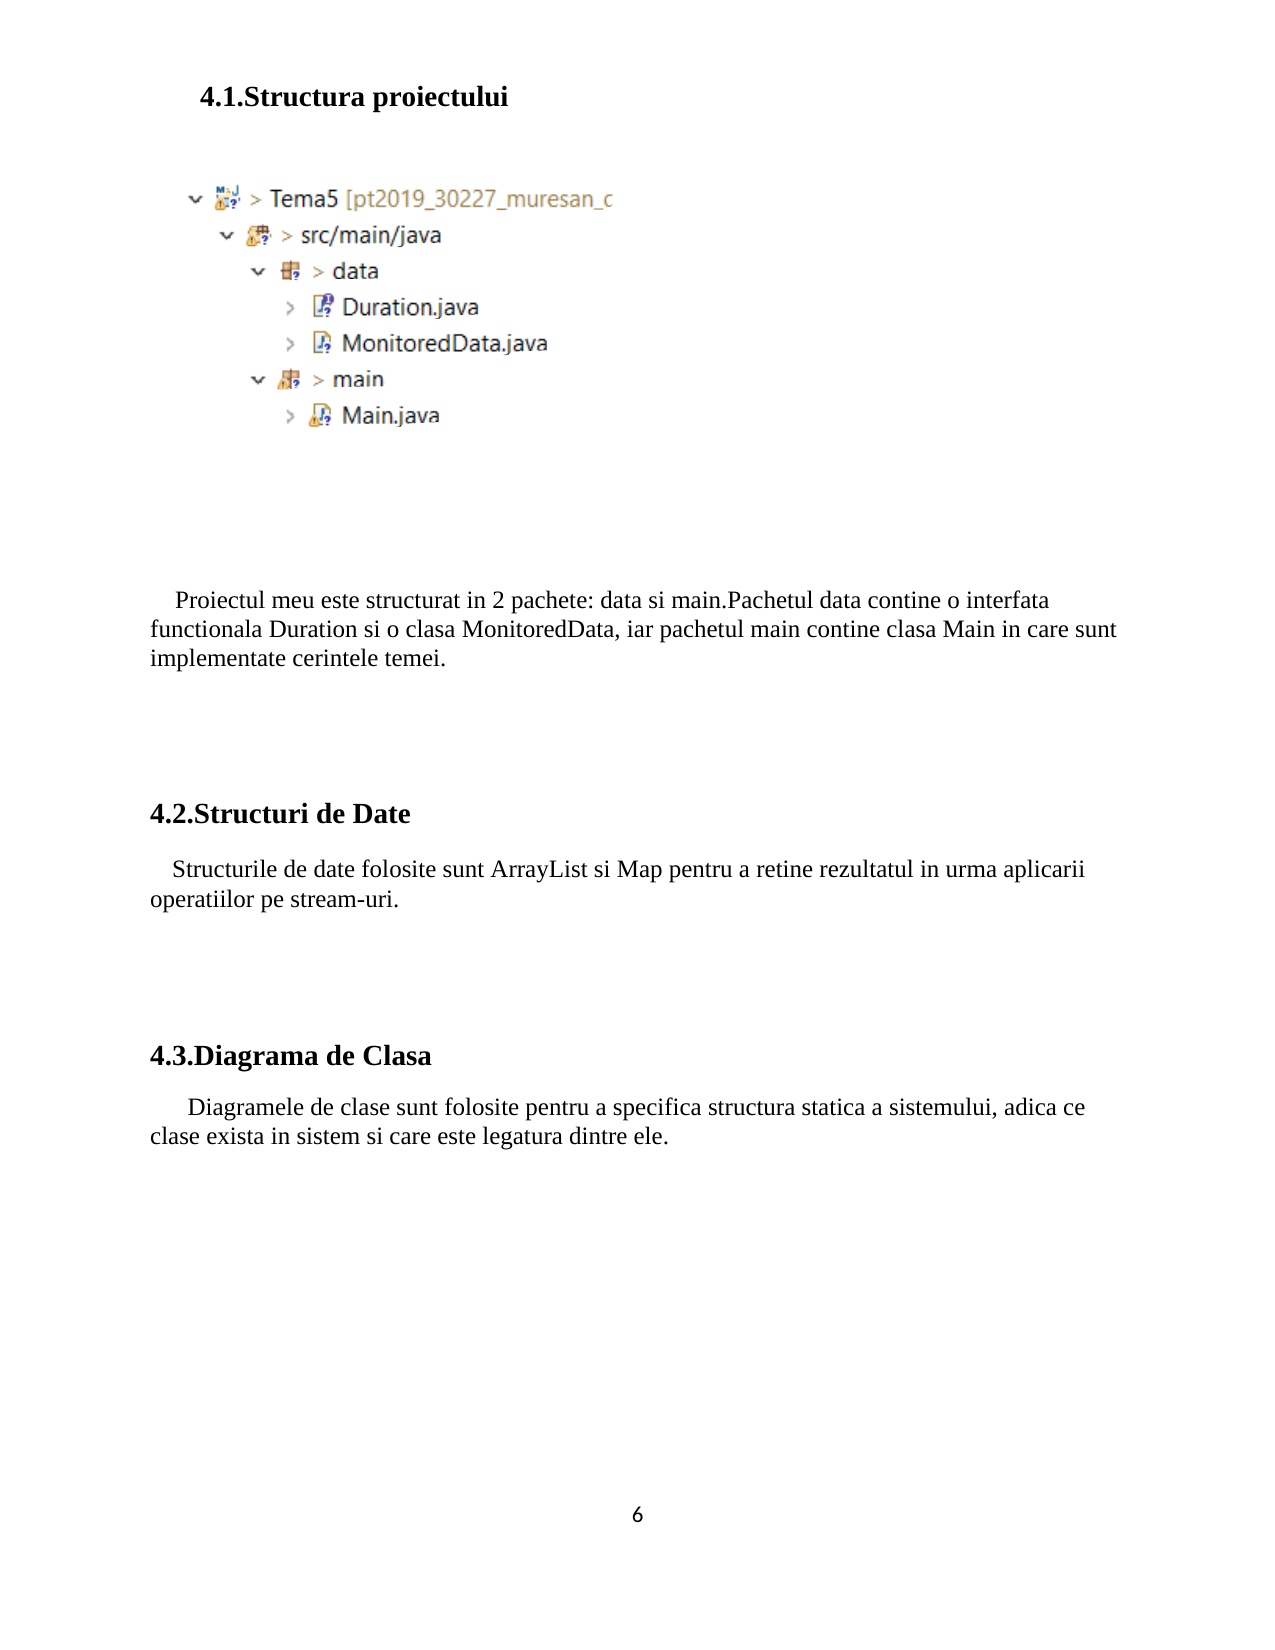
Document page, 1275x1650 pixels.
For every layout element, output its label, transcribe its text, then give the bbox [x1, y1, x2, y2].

text Diagramele de clase sunt folosite pentru a specifica structura statica a sistemului, adica ce clase exista in sistem si care este legatura dintre ele. [150, 1092, 1125, 1149]
text 4.1.Structura proiectului [150, 75, 1125, 113]
text 4.3.Diagrama de Clasa [150, 1038, 1125, 1071]
text Structurile de date folosite sunt ArrayList si Map pentru a retine rezultatul in urma aplicarii operatiilor pe stream-uri. [150, 851, 1125, 913]
text Proiectul meu este structurat in 2 pachete: data si main.Pachetul data contine o interfata functionala Duration si o clasa MonitoredData, iar pachetul main contine clasa Main in care sunt implementate cerintele temei. [150, 585, 1125, 671]
text 4.2.Structuri de Date [150, 796, 1125, 830]
